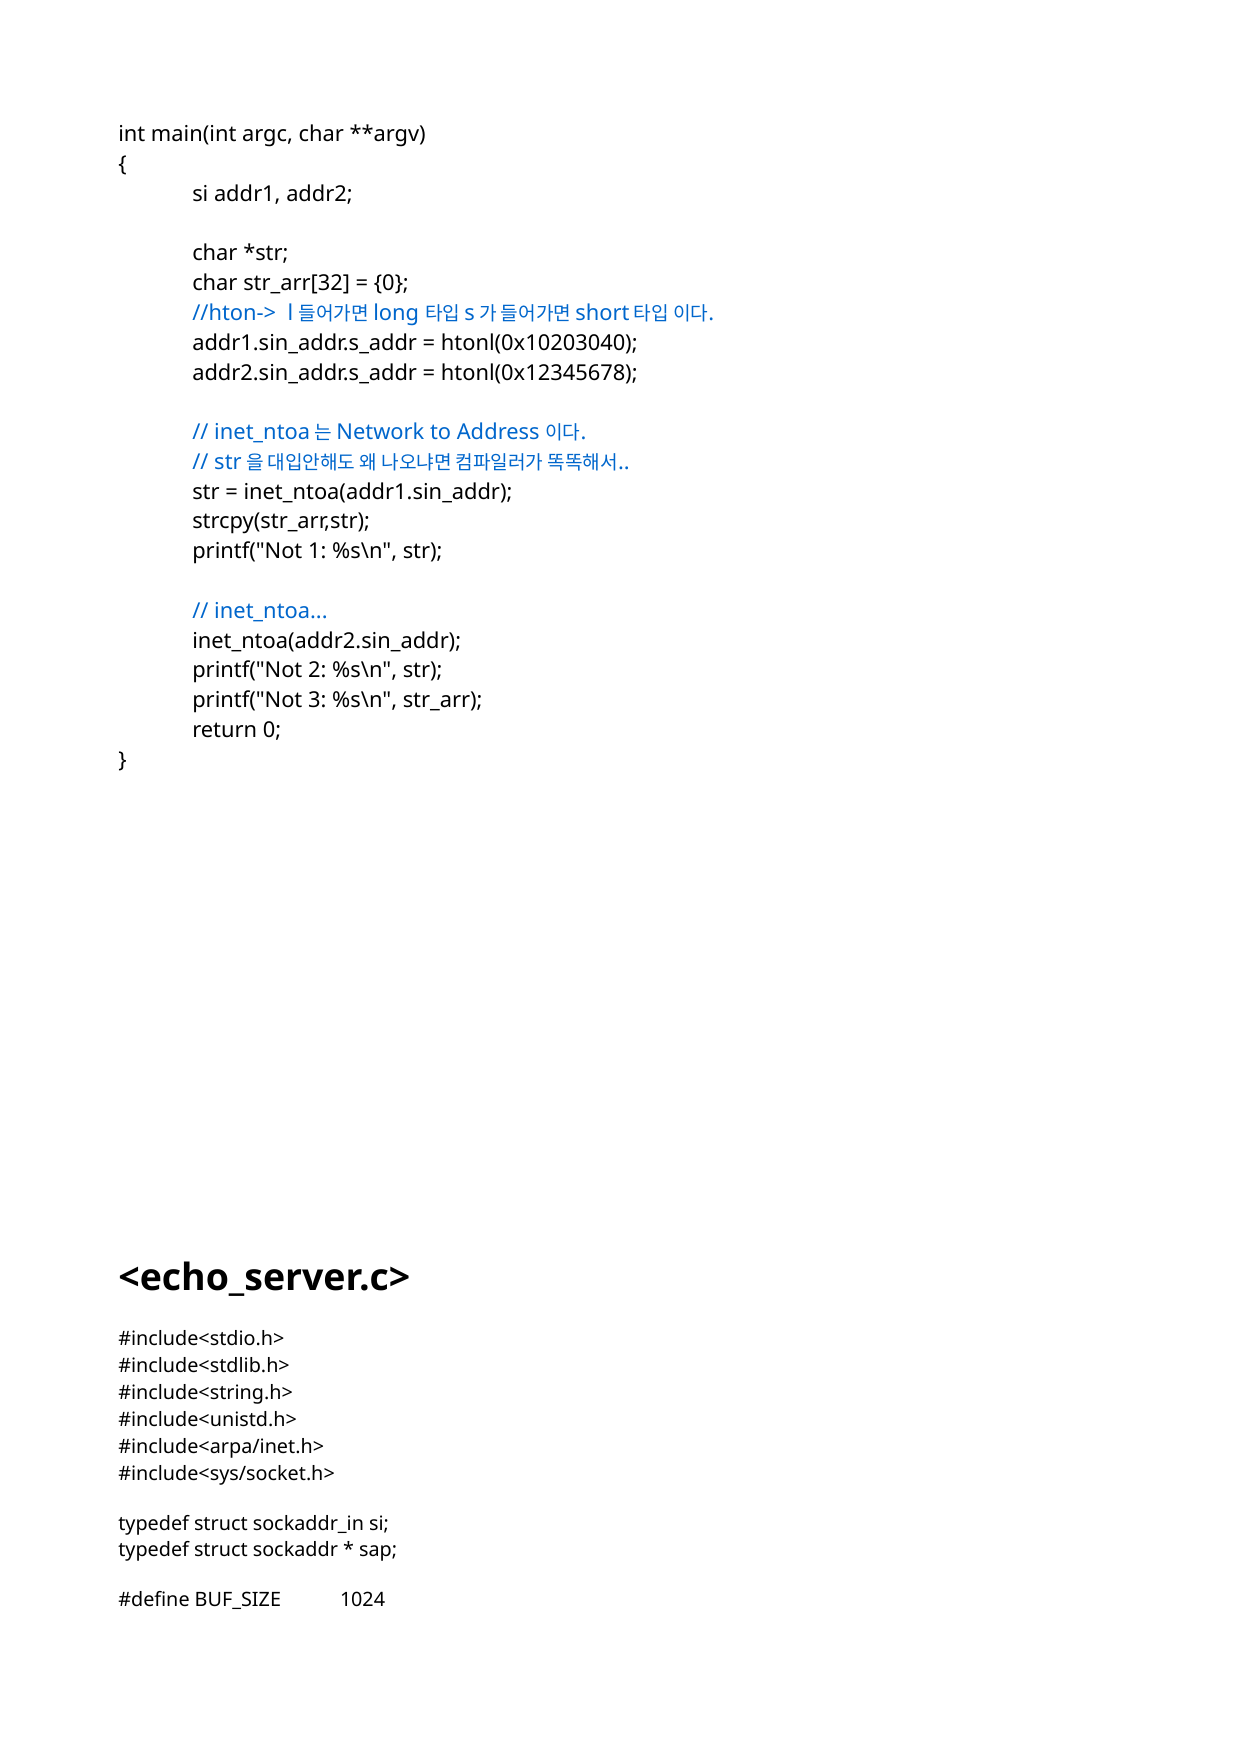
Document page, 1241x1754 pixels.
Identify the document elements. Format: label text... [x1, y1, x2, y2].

text #include<stdio.h> [118, 1324, 1122, 1351]
text char str_arr[32] = {0}; [118, 267, 1122, 297]
text inet_ntoa(addr2.sin_addr); [118, 624, 1122, 654]
text // inet_ntoa는 Network to Address 이다. [118, 416, 1122, 446]
text si addr1, addr2; [118, 178, 1122, 207]
text // str을 대입안해도 왜 나오냐면 컴파일러가 똑똑해서.. [118, 446, 1122, 476]
text strcpy(str_arr,str); [118, 505, 1122, 535]
text #include<sys/socket.h> [118, 1459, 1122, 1486]
text addr1.sin_addr.s_addr = htonl(0x10203040); [118, 327, 1122, 356]
text addr2.sin_addr.s_addr = htonl(0x12345678); [118, 356, 1122, 386]
text printf("Not 2: %s\n", str); [118, 654, 1122, 684]
text int main(int argc, char **argv) [118, 118, 1122, 148]
text printf("Not 1: %s\n", str); [118, 535, 1122, 565]
text str = inet_ntoa(addr1.sin_addr); [118, 476, 1122, 505]
text } [118, 744, 1122, 773]
text char *str; [118, 237, 1122, 267]
text <echo_server.c> [118, 1250, 1122, 1301]
text typedef struct sockaddr * sap; [118, 1536, 1122, 1563]
text #define BUF_SIZE 1024 [118, 1586, 1122, 1612]
text #include<stdlib.h> [118, 1351, 1122, 1378]
text #include<unistd.h> [118, 1405, 1122, 1432]
text // inet_ntoa... [118, 595, 1122, 624]
text { [118, 148, 1122, 178]
text typedef struct sockaddr_in si; [118, 1509, 1122, 1536]
text #include<arpa/inet.h> [118, 1432, 1122, 1459]
text printf("Not 3: %s\n", str_arr); [118, 684, 1122, 714]
text return 0; [118, 714, 1122, 744]
text //hton-> l 들어가면 long 타입 s가 들어가면 short타입 이다. [118, 297, 1122, 327]
text #include<string.h> [118, 1378, 1122, 1405]
